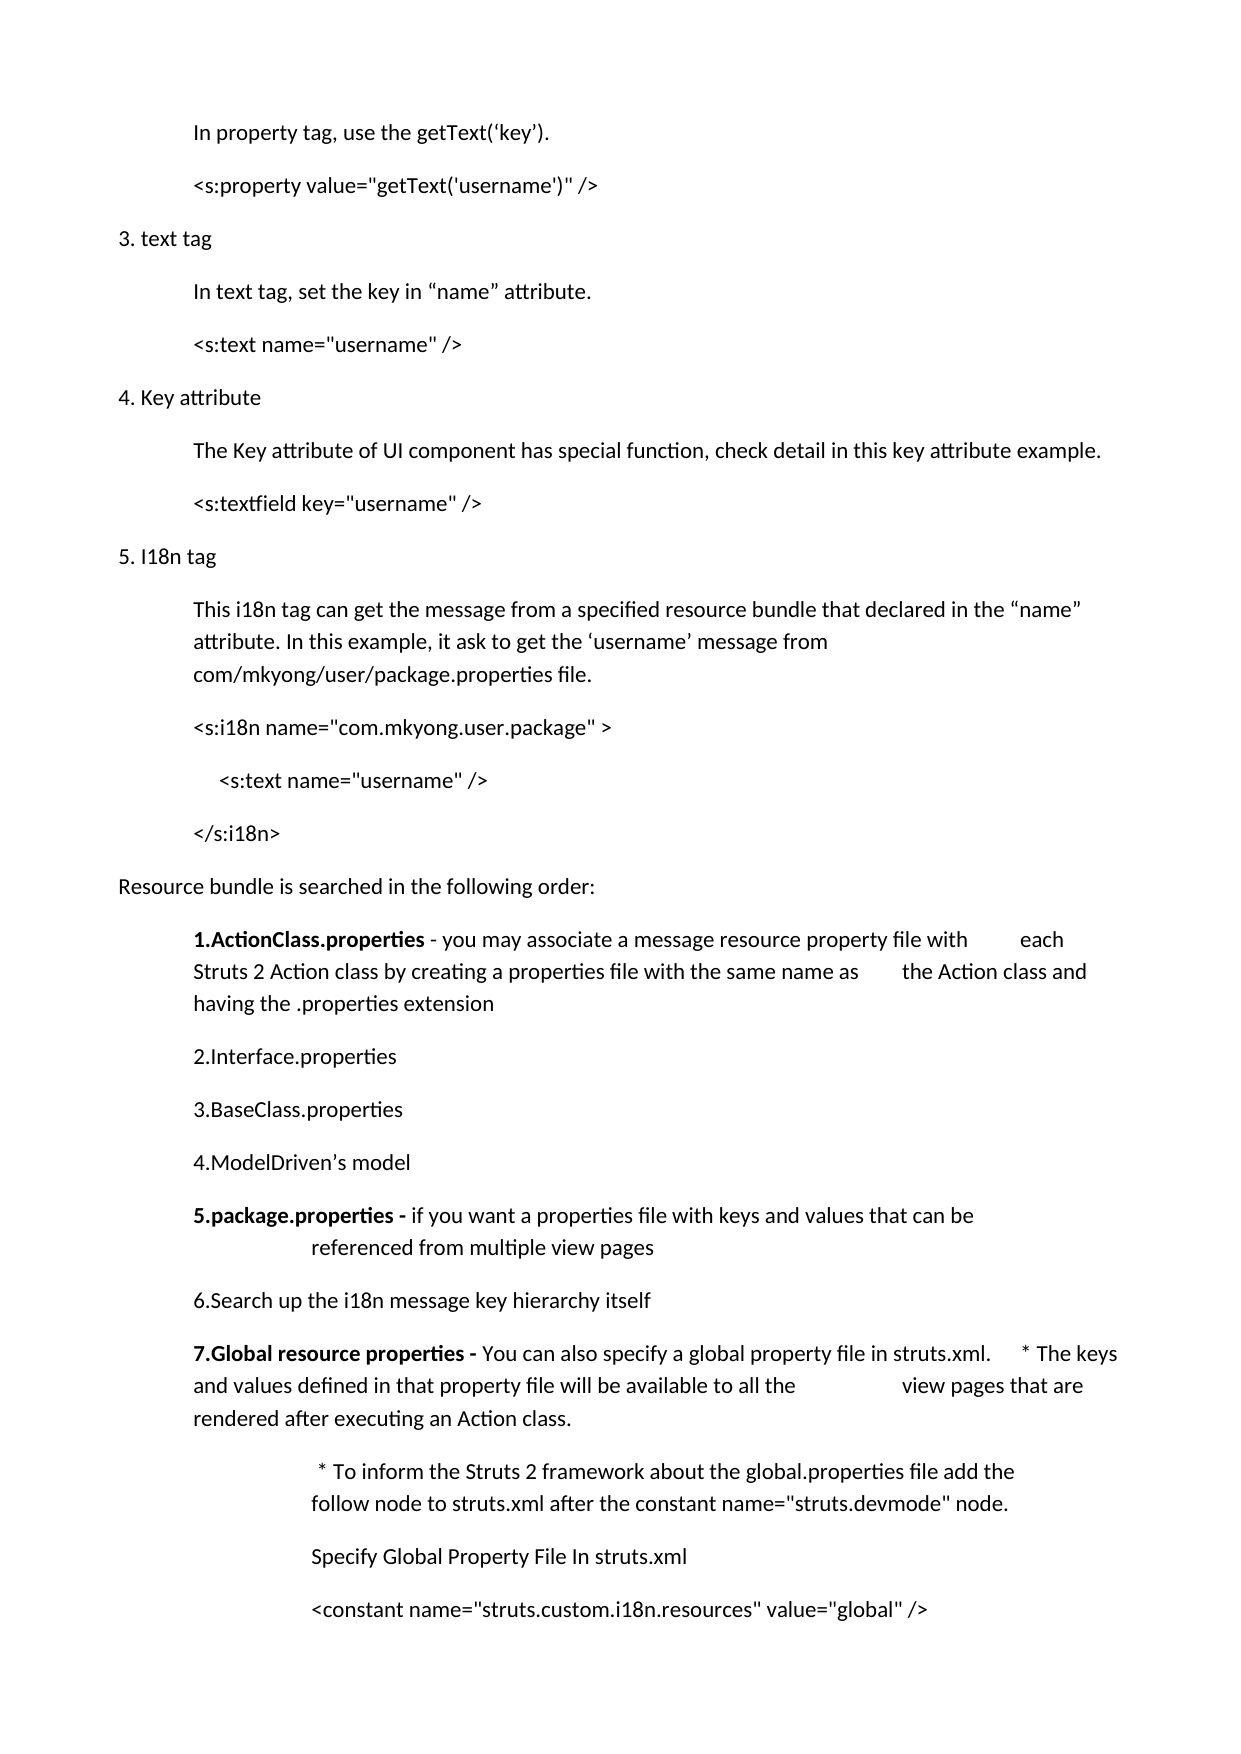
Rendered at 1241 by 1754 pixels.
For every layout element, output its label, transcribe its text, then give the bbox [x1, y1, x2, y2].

text 3. text tag [118, 224, 1122, 252]
text <s:i18n name="com.mkyong.user.package" > [193, 713, 1122, 741]
text <s:property value="getText('username')" /> [193, 171, 1122, 199]
text * To inform the Struts 2 framework about the global.properties file add the follow node to struts.xml after the constant name="struts.devmode" node. [193, 1457, 1122, 1517]
text <s:text name="username" /> [193, 766, 1122, 794]
text 5.package.properties - if you want a properties file with keys and values that can be referenced from multiple view pages [193, 1201, 1122, 1261]
text <s:text name="username" /> [193, 330, 1122, 358]
text 5. I18n tag [118, 542, 1122, 570]
text 1.ActionClass.properties - you may associate a message resource property file with each Struts 2 Action class by creating a properties file with the same name as the Action class and having the .properties extension [193, 925, 1122, 1017]
text </s:i18n> [193, 819, 1122, 847]
text <s:textfield key="username" /> [193, 489, 1122, 517]
text 7.Global resource properties - You can also specify a global property file in struts.xml. * The keys and values defined in that property file will be available to all the view pages that are rendered after executing an Action class. [193, 1339, 1122, 1432]
text In property tag, use the getText(‘key’). [193, 118, 1122, 146]
text 3.BaseClass.properties [193, 1095, 1122, 1123]
text Specify Global Property File In struts.xml [193, 1542, 1122, 1570]
text 6.Search up the i18n message key hierarchy itself [193, 1286, 1122, 1314]
text The Key attribute of UI component has special function, check detail in this key attribute example. [193, 436, 1122, 464]
text This i18n tag can get the message from a specified resource bundle that declared in the “name” attribute. In this example, it ask to get the ‘username’ message from com/mkyong/user/package.properties file. [193, 595, 1122, 688]
text 4. Key attribute [118, 383, 1122, 411]
text 4.ModelDriven’s model [193, 1148, 1122, 1176]
text Resource bundle is searched in the following order: [118, 872, 1122, 900]
text 2.Interface.properties [193, 1042, 1122, 1070]
text In text tag, set the key in “name” attribute. [193, 277, 1122, 305]
text <constant name="struts.custom.i18n.resources" value="global" /> [193, 1595, 1122, 1623]
